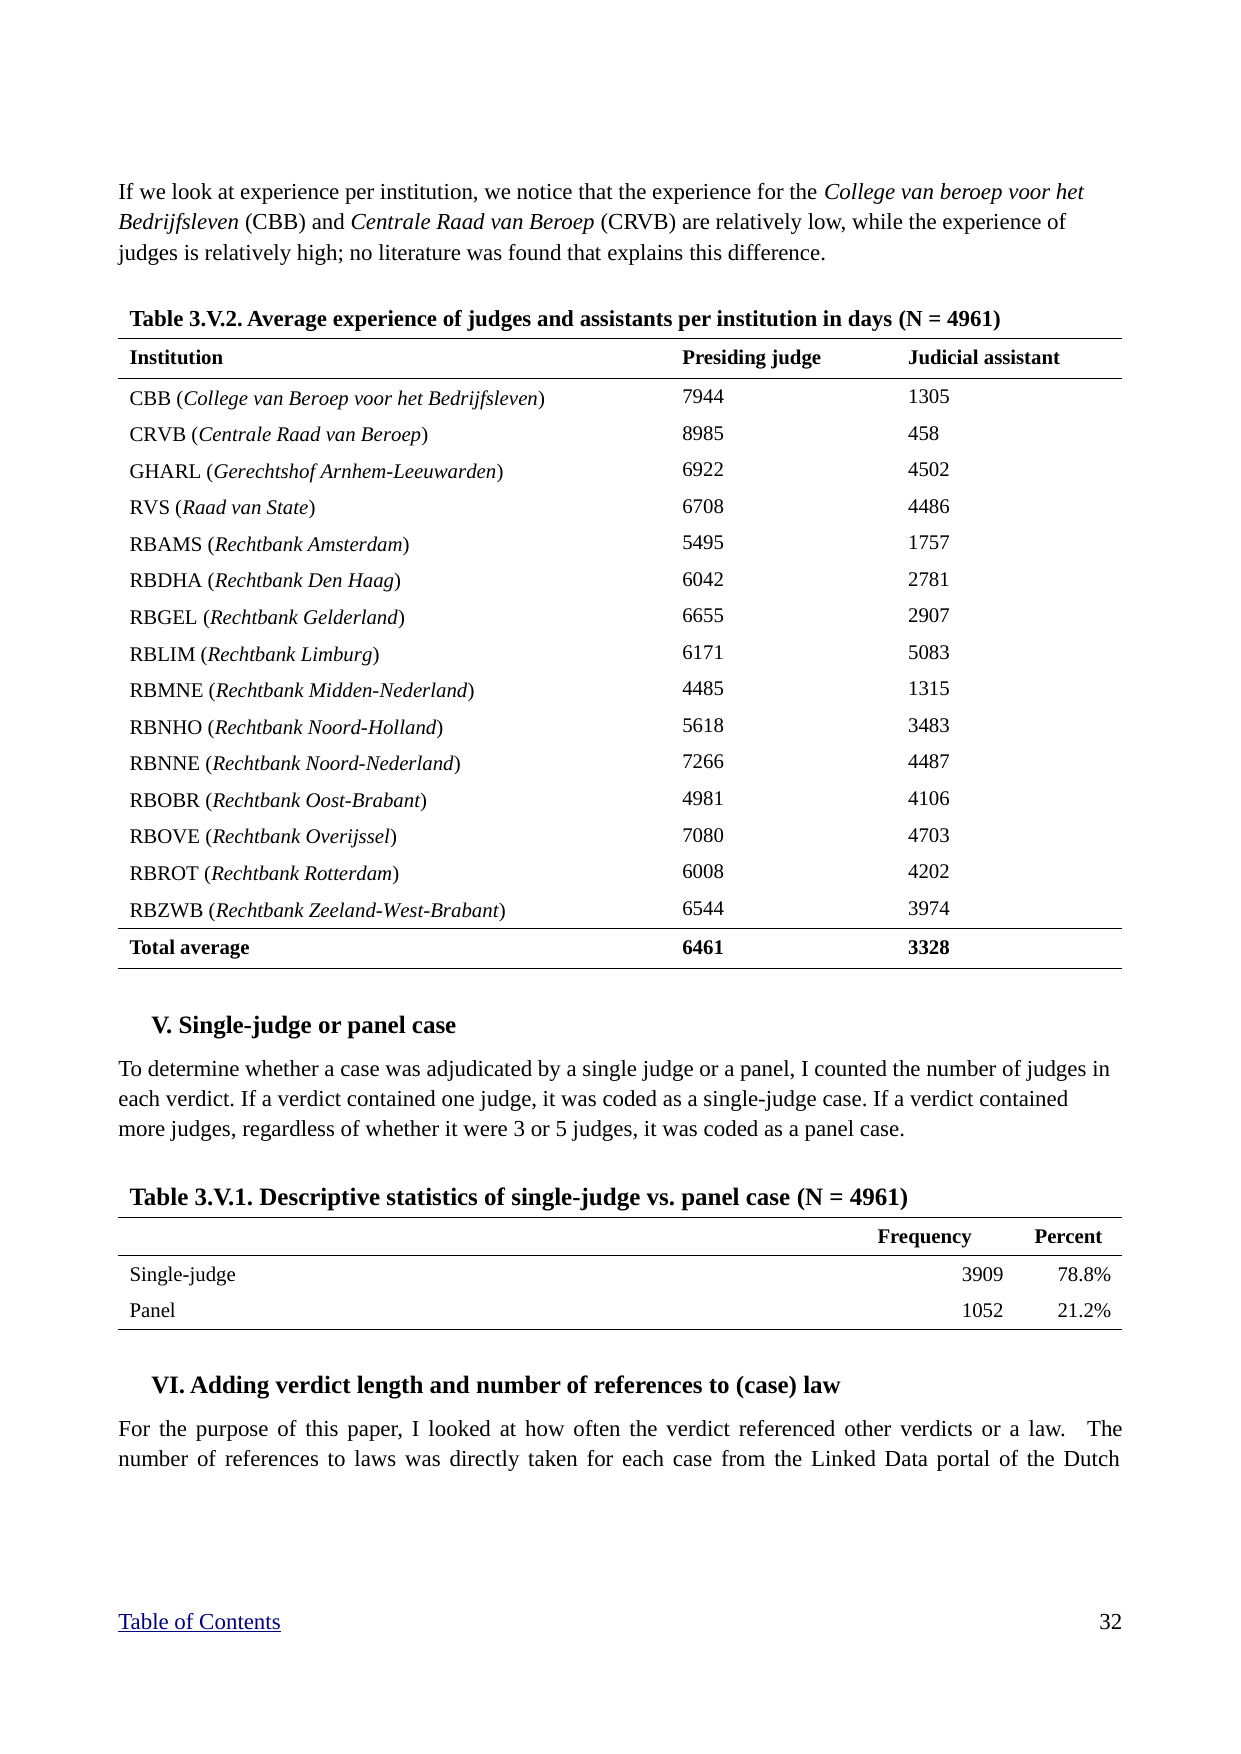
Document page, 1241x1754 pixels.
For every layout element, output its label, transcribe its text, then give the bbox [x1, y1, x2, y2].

table_cell Panel [118, 1292, 821, 1329]
table_cell 6008 [671, 855, 897, 891]
table_cell Judicial assistant [897, 339, 1122, 378]
table_cell RBZWB (Rechtbank Zeeland-West-Brabant) [118, 891, 671, 928]
table_cell RBOVE (Rechtbank Overijssel) [118, 818, 671, 855]
table_cell RBNNE (Rechtbank Noord-Nederland) [118, 745, 671, 782]
table_cell 1305 [897, 379, 1122, 416]
table_cell 4487 [897, 745, 1122, 782]
table_cell 1757 [897, 526, 1122, 562]
table_cell 4202 [897, 855, 1122, 891]
table_cell 7944 [671, 379, 897, 416]
subtitle V. Single-judge or panel case [151, 1010, 1122, 1039]
subtitle VI. Adding verdict length and number of references to (case) law [151, 1370, 1122, 1399]
table_cell Institution [118, 339, 671, 378]
table_cell 3974 [897, 891, 1122, 928]
table_cell 3328 [897, 929, 1122, 968]
table_cell CBB (College van Beroep voor het Bedrijfsleven) [118, 379, 671, 416]
table_cell [118, 1218, 821, 1254]
table_cell Single-judge [118, 1256, 821, 1292]
text If we look at experience per institution, we notice that the experience for the College van beroep voor het Bedrijfsleven (CBB) and Centrale Raad van Beroep (CRVB) are relatively low, while the experience of judges is relatively high; no literature was found that explains this difference. [118, 178, 1122, 265]
table_cell RVS (Raad van State) [118, 489, 671, 526]
table_cell 5495 [671, 526, 897, 562]
table_cell 6655 [671, 599, 897, 635]
table_cell 6461 [671, 929, 897, 968]
table_cell 6922 [671, 453, 897, 489]
table_cell 4485 [671, 672, 897, 708]
table_cell RBROT (Rechtbank Rotterdam) [118, 855, 671, 891]
table_cell 7080 [671, 818, 897, 855]
table_cell 6708 [671, 489, 897, 526]
table_cell 5618 [671, 709, 897, 745]
table_cell 7266 [671, 745, 897, 782]
table_cell 21.2% [1014, 1292, 1122, 1329]
table_cell Percent [1014, 1218, 1122, 1254]
table_cell RBLIM (Rechtbank Limburg) [118, 635, 671, 672]
table_cell 78.8% [1014, 1256, 1122, 1292]
table_cell 1052 [821, 1292, 1014, 1329]
table_cell 2781 [897, 562, 1122, 599]
table_cell RBDHA (Rechtbank Den Haag) [118, 562, 671, 599]
table_cell 6544 [671, 891, 897, 928]
table_cell CRVB (Centrale Raad van Beroep) [118, 416, 671, 452]
table_cell 4703 [897, 818, 1122, 855]
text To determine whether a case was adjudicated by a single judge or a panel, I counted the number of judges in each verdict. If a verdict contained one judge, it was coded as a single-judge case. If a verdict contained more judges, regardless of whether it were 3 or 5 judges, it was coded as a panel case. [118, 1055, 1122, 1142]
table_cell 2907 [897, 599, 1122, 635]
table_cell RBAMS (Rechtbank Amsterdam) [118, 526, 671, 562]
table_cell GHARL (Gerechtshof Arnhem-Leeuwarden) [118, 453, 671, 489]
table_cell Presiding judge [671, 339, 897, 378]
table_cell 6171 [671, 635, 897, 672]
table_cell 3909 [821, 1256, 1014, 1292]
table_cell 4502 [897, 453, 1122, 489]
table_cell RBNHO (Rechtbank Noord-Holland) [118, 709, 671, 745]
table_cell 4981 [671, 782, 897, 818]
table_cell 5083 [897, 635, 1122, 672]
table_header Table 3.V.1. Descriptive statistics of single-judge vs. panel case (N = 4961) [118, 1176, 1122, 1217]
table_cell RBGEL (Rechtbank Gelderland) [118, 599, 671, 635]
text For the purpose of this paper, I looked at how often the verdict referenced other verdicts or a law. The number of references to laws was directly taken for each case from the Linked Data portal of the Dutch government. The references to previous ECLI cases were measured using pattern matching. Additionally, verdict length was measured by counting the number of unique characters in each verdict. [118, 1415, 1122, 1472]
table_cell 3483 [897, 709, 1122, 745]
table_cell 1315 [897, 672, 1122, 708]
table_cell 6042 [671, 562, 897, 599]
table_cell 4486 [897, 489, 1122, 526]
table_cell Frequency [821, 1218, 1014, 1254]
table_cell 4106 [897, 782, 1122, 818]
table_cell RBMNE (Rechtbank Midden-Nederland) [118, 672, 671, 708]
table_header Table 3.V.2. Average experience of judges and assistants per institution in days (N = 4961) [118, 299, 1122, 338]
table_cell 8985 [671, 416, 897, 452]
table_cell Total average [118, 929, 671, 968]
table_cell 458 [897, 416, 1122, 452]
table_cell RBOBR (Rechtbank Oost-Brabant) [118, 782, 671, 818]
